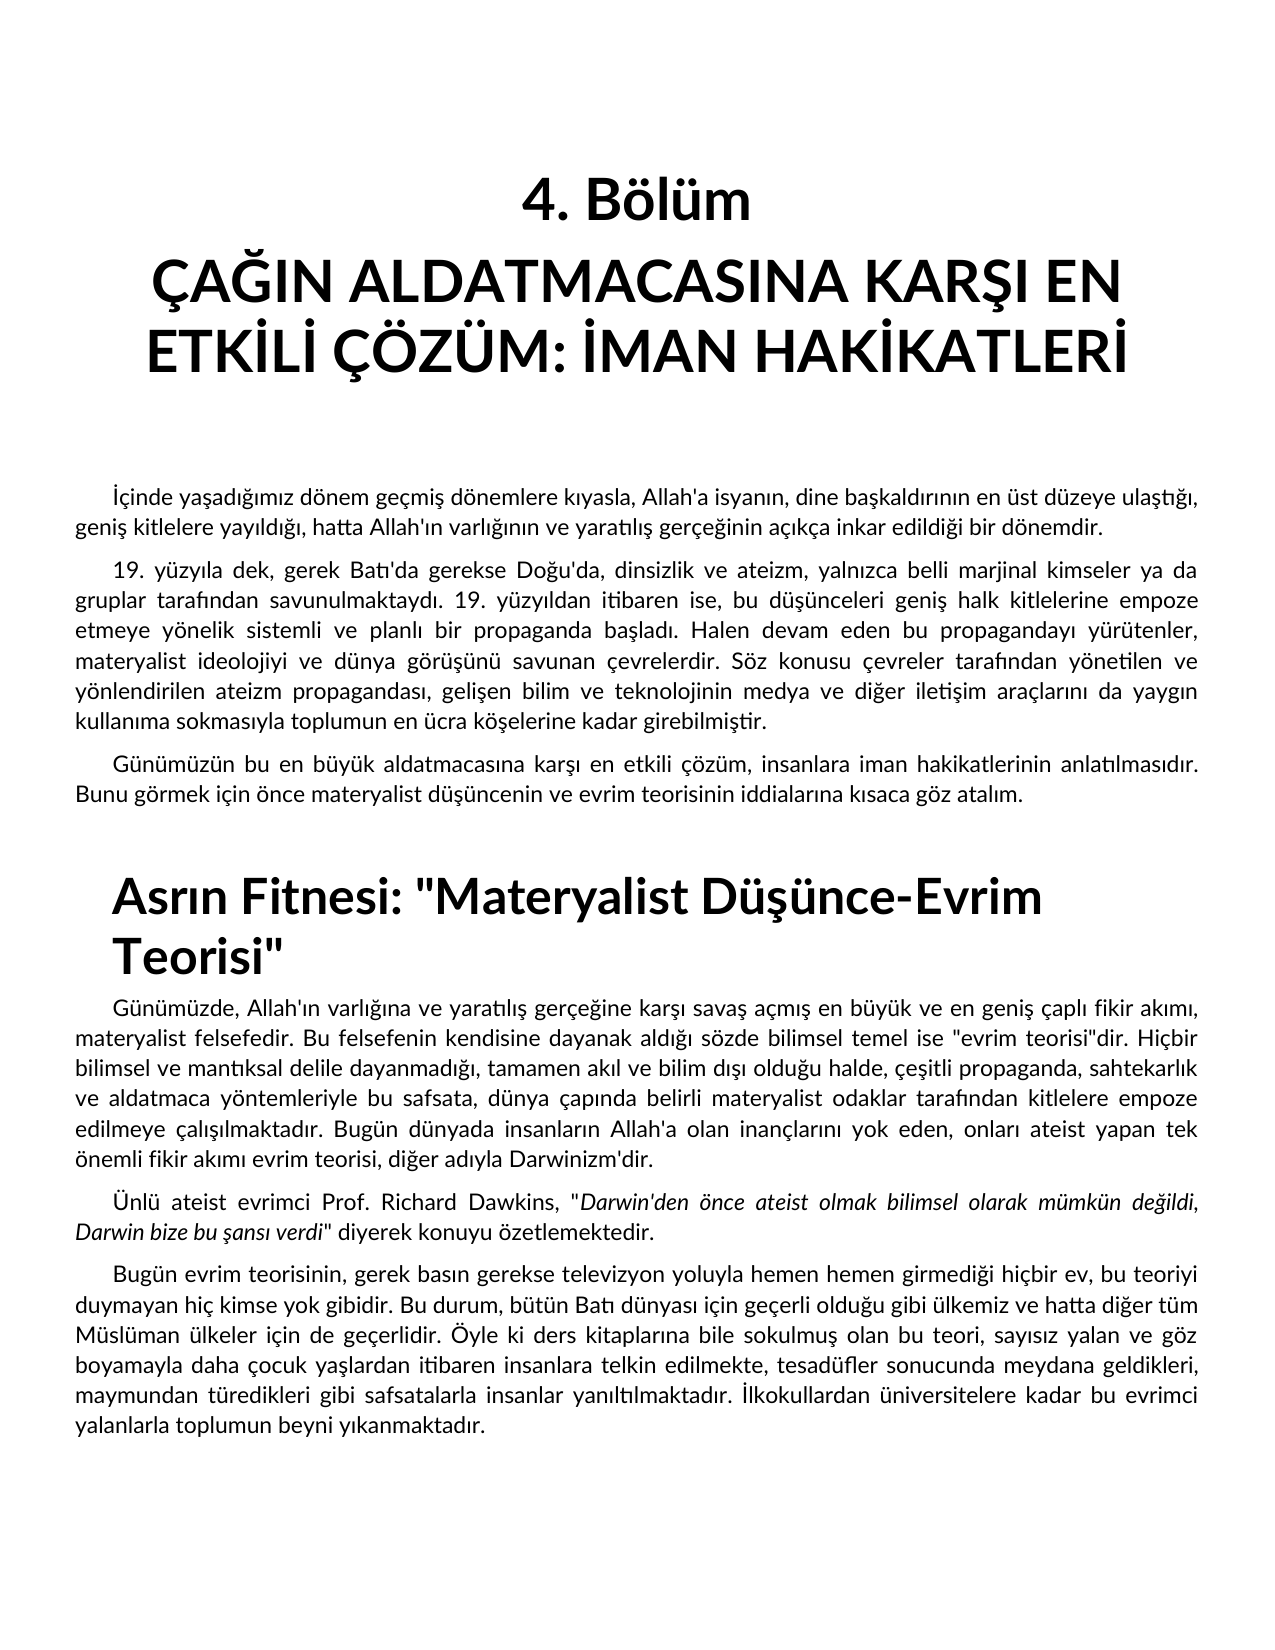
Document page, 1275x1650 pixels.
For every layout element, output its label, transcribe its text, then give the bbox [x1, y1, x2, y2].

text 19. yüzyıla dek, gerek Batı'da gerekse Doğu'da, dinsizlik ve ateizm, yalnızca belli marjinal kimseler ya da gruplar tarafından savunulmaktaydı. 19. yüzyıldan itibaren ise, bu düşünceleri geniş halk kitlelerine empoze etmeye yönelik sistemli ve planlı bir propaganda başladı. Halen devam eden bu propagandayı yürütenler, materyalist ideolojiyi ve dünya görüşünü savunan çevrelerdir. Söz konusu çevreler tarafından yönetilen ve yönlendirilen ateizm propagandası, gelişen bilim ve teknolojinin medya ve diğer iletişim araçlarını da yaygın kullanıma sokmasıyla toplumun en ücra köşelerine kadar girebilmiştir. [75, 556, 1200, 734]
text Günümüzde, Allah'ın varlığına ve yaratılış gerçeğine karşı savaş açmış en büyük ve en geniş çaplı fikir akımı, materyalist felsefedir. Bu felsefenin kendisine dayanak aldığı sözde bilimsel temel ise "evrim teorisi"dir. Hiçbir bilimsel ve mantıksal delile dayanmadığı, tamamen akıl ve bilim dışı olduğu halde, çeşitli propaganda, sahtekarlık ve aldatmaca yöntemleriyle bu safsata, dünya çapında belirli materyalist odaklar tarafından kitlelere empoze edilmeye çalışılmaktadır. Bugün dünyada insanların Allah'a olan inançlarını yok eden, onları ateist yapan tek önemli fikir akımı evrim teorisi, diğer adıyla Darwinizm'dir. [75, 993, 1200, 1172]
text Bugün evrim teorisinin, gerek basın gerekse televizyon yoluyla hemen hemen girmediği hiçbir ev, bu teoriyi duymayan hiç kimse yok gibidir. Bu durum, bütün Batı dünyası için geçerli olduğu gibi ülkemiz ve hatta diğer tüm Müslüman ülkeler için de geçerlidir. Öyle ki ders kitaplarına bile sokulmuş olan bu teori, sayısız yalan ve göz boyamayla daha çocuk yaşlardan itibaren insanlara telkin edilmekte, tesadüfler sonucunda meydana geldikleri, maymundan türedikleri gibi safsatalarla insanlar yanıltılmaktadır. İlkokullardan üniversitelere kadar bu evrimci yalanlarla toplumun beyni yıkanmaktadır. [75, 1260, 1200, 1439]
text Günümüzün bu en büyük aldatmacasına karşı en etkili çözüm, insanlara iman hakikatlerinin anlatılmasıdır. Bunu görmek için önce materyalist düşüncenin ve evrim teorisinin iddialarına kısaca göz atalım. [75, 749, 1200, 807]
subtitle 4. Bölüm [75, 162, 1200, 232]
subtitle Asrın Fitnesi: "Materyalist Düşünce-Evrim Teorisi" [112, 865, 1200, 985]
text İçinde yaşadığımız dönem geçmiş dönemlere kıyasla, Allah'a isyanın, dine başkaldırının en üst düzeye ulaştığı, geniş kitlelere yayıldığı, hatta Allah'ın varlığının ve yaratılış gerçeğinin açıkça inkar edildiği bir dönemdir. [75, 483, 1200, 541]
text Ünlü ateist evrimci Prof. Richard Dawkins, "Darwin'den önce ateist olmak bilimsel olarak mümkün değildi, Darwin bize bu şansı verdi" diyerek konuyu özetlemektedir. [75, 1187, 1200, 1245]
subtitle ÇAĞIN ALDATMACASINA KARŞI EN ETKİLİ ÇÖZÜM: İMAN HAKİKATLERİ [75, 245, 1200, 385]
